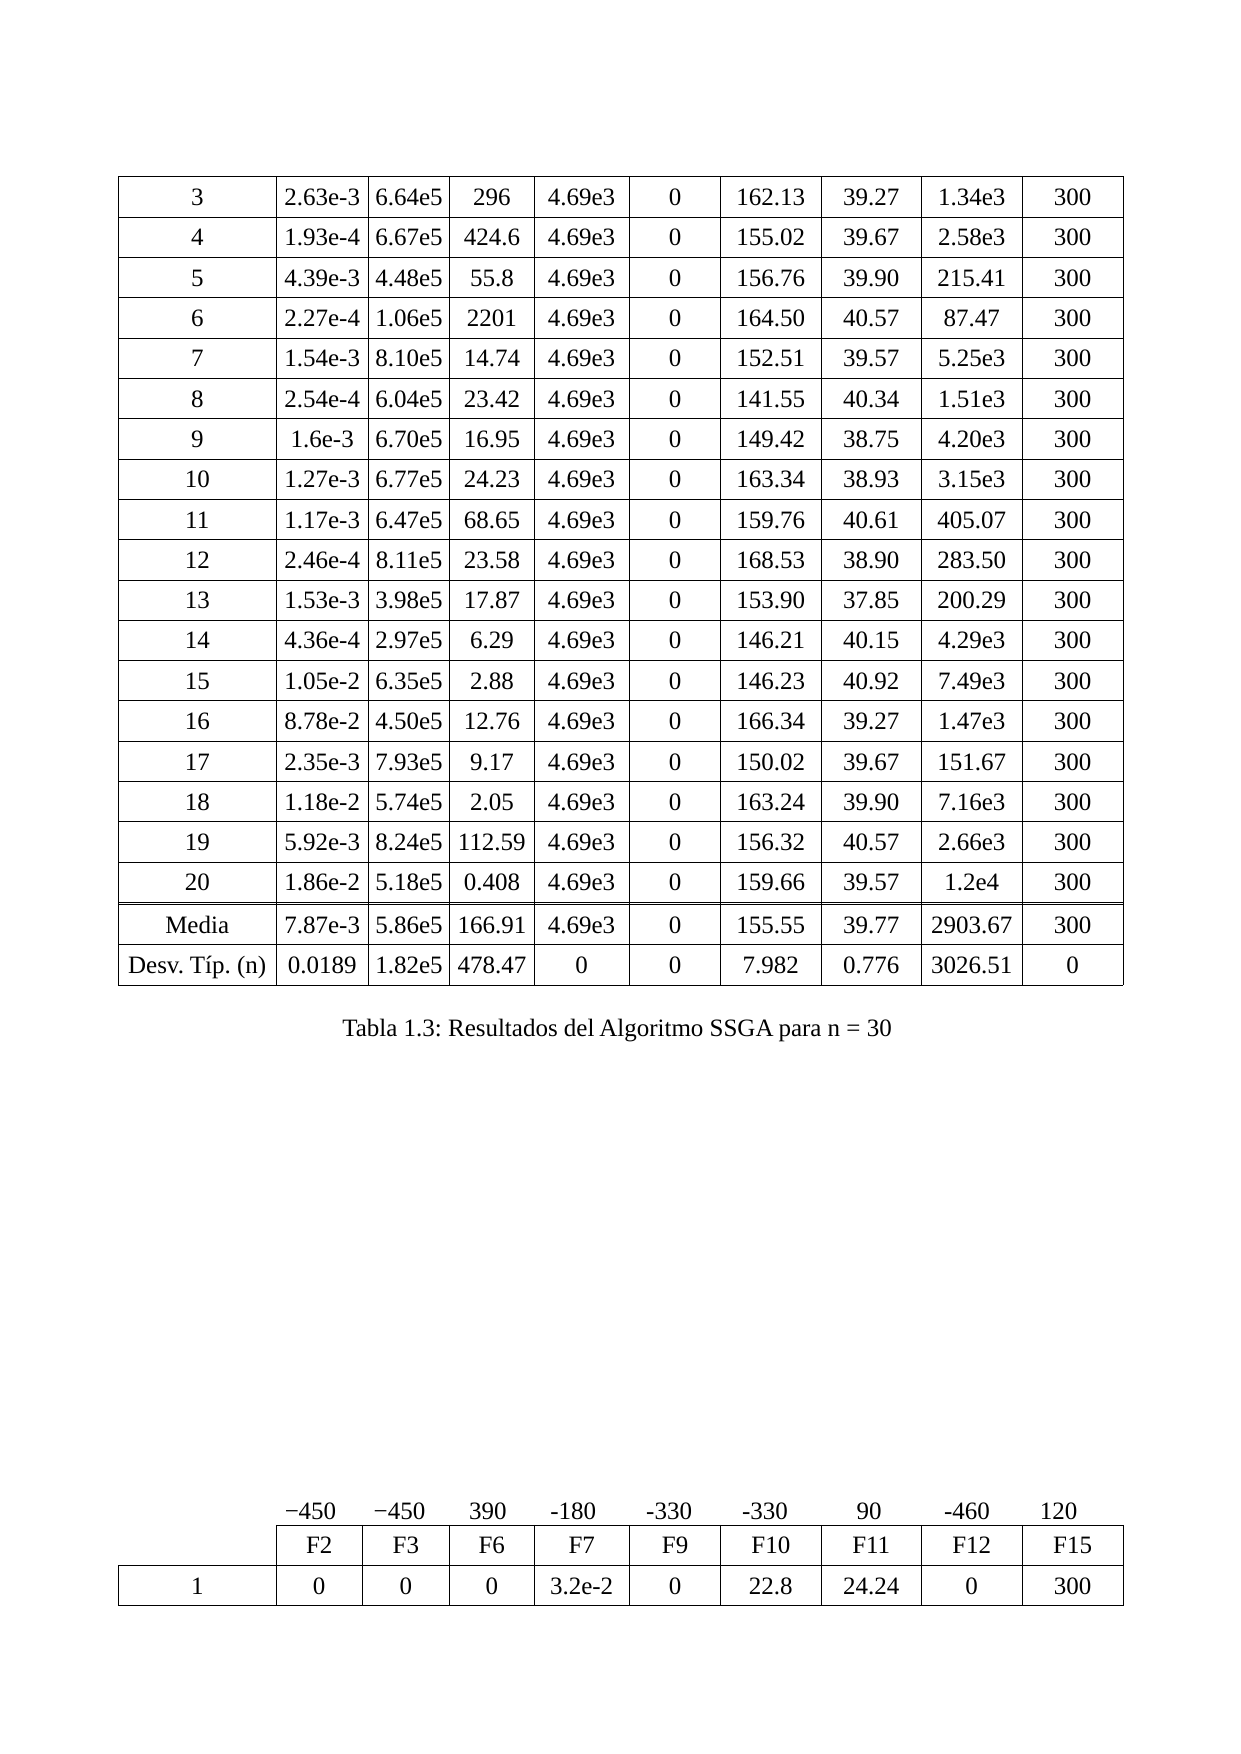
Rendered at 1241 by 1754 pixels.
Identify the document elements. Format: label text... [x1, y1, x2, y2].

table_cell 112.59 [450, 822, 534, 862]
table_cell 478.47 [450, 945, 534, 985]
table_cell 20 [119, 863, 276, 902]
table_cell 39.27 [822, 177, 921, 217]
table_cell 4.69e3 [535, 863, 629, 902]
table_cell 141.55 [721, 379, 821, 418]
table_cell 163.34 [721, 460, 821, 499]
table_cell 0 [630, 177, 720, 217]
table_cell 17 [119, 742, 276, 781]
table_cell 40.92 [822, 661, 921, 700]
table_cell 0 [630, 460, 720, 499]
table_cell 215.41 [922, 258, 1022, 297]
table_cell 300 [1023, 500, 1123, 539]
table_cell 2.54e-4 [277, 379, 368, 418]
table_cell 300 [1023, 1566, 1123, 1605]
table_cell 5.25e3 [922, 339, 1022, 378]
table_cell 39.67 [822, 218, 921, 257]
table_cell 2903.67 [922, 905, 1022, 944]
table_cell 1.05e-2 [277, 661, 368, 700]
table_cell 0.776 [822, 945, 921, 985]
table_cell 4 [119, 218, 276, 257]
table_cell 4.20e3 [922, 419, 1022, 458]
table_cell 3 [119, 177, 276, 217]
table_cell 7.982 [721, 945, 821, 985]
table_cell 39.90 [822, 258, 921, 297]
table_cell 8.10e5 [369, 339, 449, 378]
table_cell 4.69e3 [535, 419, 629, 458]
table_cell 4.69e3 [535, 218, 629, 257]
table_cell 166.34 [721, 701, 821, 741]
table_cell 6.64e5 [369, 177, 449, 217]
table_cell 300 [1023, 298, 1123, 338]
table_cell 13 [119, 581, 276, 620]
table_cell 39.67 [822, 742, 921, 781]
table_cell 40.57 [822, 822, 921, 862]
table_cell 0 [277, 1566, 362, 1605]
table_cell 300 [1023, 742, 1123, 781]
table_header [118, 1525, 276, 1565]
table_cell 1.53e-3 [277, 581, 368, 620]
table_cell 12 [119, 540, 276, 579]
table_cell 19 [119, 822, 276, 862]
table_cell 39.77 [822, 905, 921, 944]
table_cell 9.17 [450, 742, 534, 781]
table_cell 4.69e3 [535, 258, 629, 297]
table_cell 5 [119, 258, 276, 297]
table_cell 4.69e3 [535, 661, 629, 700]
table_cell 300 [1023, 863, 1123, 902]
table_header F3 [363, 1526, 449, 1565]
table_cell 0 [630, 379, 720, 418]
table_cell 24.24 [822, 1566, 921, 1605]
table_header F9 [630, 1526, 720, 1565]
text Tabla 1.3: Resultados del Algoritmo SSGA para n = 30 [118, 1013, 1122, 1042]
table_cell 4.69e3 [535, 500, 629, 539]
table_cell 300 [1023, 540, 1123, 579]
table_cell 38.75 [822, 419, 921, 458]
table_cell 150.02 [721, 742, 821, 781]
table_cell 6.35e5 [369, 661, 449, 700]
table_cell 5.18e5 [369, 863, 449, 902]
table_cell 1.82e5 [369, 945, 449, 985]
table_cell 9 [119, 419, 276, 458]
table_header F6 [450, 1526, 534, 1565]
table_cell 3.98e5 [369, 581, 449, 620]
table_cell 39.57 [822, 339, 921, 378]
table_cell 4.69e3 [535, 701, 629, 741]
table_cell 4.36e-4 [277, 621, 368, 660]
table_cell 8.11e5 [369, 540, 449, 579]
table_cell 0.408 [450, 863, 534, 902]
table_cell 0 [630, 782, 720, 821]
table_cell 300 [1023, 661, 1123, 700]
table_cell 1.93e-4 [277, 218, 368, 257]
table_cell 4.48e5 [369, 258, 449, 297]
table_cell 7 [119, 339, 276, 378]
table_cell 300 [1023, 258, 1123, 297]
table_cell 8.78e-2 [277, 701, 368, 741]
table_cell 39.57 [822, 863, 921, 902]
table_cell 12.76 [450, 701, 534, 741]
table_cell 1.18e-2 [277, 782, 368, 821]
table_cell 2.63e-3 [277, 177, 368, 217]
table_cell 300 [1023, 905, 1123, 944]
table_cell 155.02 [721, 218, 821, 257]
table_cell 0 [535, 945, 629, 985]
table_cell 15 [119, 661, 276, 700]
table_cell 1.34e3 [922, 177, 1022, 217]
table_cell 300 [1023, 822, 1123, 862]
table_cell 4.69e3 [535, 742, 629, 781]
table_cell 4.69e3 [535, 581, 629, 620]
table_cell 40.61 [822, 500, 921, 539]
table_cell 4.69e3 [535, 177, 629, 217]
table_cell 159.76 [721, 500, 821, 539]
table_cell 16 [119, 701, 276, 741]
table_cell 14.74 [450, 339, 534, 378]
table_cell 0 [630, 863, 720, 902]
table_cell 0 [630, 298, 720, 338]
table_cell 2.27e-4 [277, 298, 368, 338]
table_cell 405.07 [922, 500, 1022, 539]
table_cell 16.95 [450, 419, 534, 458]
table_cell 0 [450, 1566, 534, 1605]
table_cell 0 [630, 822, 720, 862]
table_cell 5.74e5 [369, 782, 449, 821]
table_cell 0 [630, 945, 720, 985]
table_cell 4.69e3 [535, 460, 629, 499]
table_cell 0 [630, 540, 720, 579]
table_cell 0 [630, 500, 720, 539]
table_cell 2.97e5 [369, 621, 449, 660]
table_cell 1.2e4 [922, 863, 1022, 902]
table_header F2 [277, 1526, 362, 1565]
table_cell 39.90 [822, 782, 921, 821]
table_cell 23.42 [450, 379, 534, 418]
table_cell 6.29 [450, 621, 534, 660]
table_cell 4.69e3 [535, 905, 629, 944]
table_cell 166.91 [450, 905, 534, 944]
table_cell 3.2e-2 [535, 1566, 629, 1605]
table_cell 2.58e3 [922, 218, 1022, 257]
table_cell 37.85 [822, 581, 921, 620]
table_cell 1.51e3 [922, 379, 1022, 418]
table_cell 300 [1023, 701, 1123, 741]
table_cell 155.55 [721, 905, 821, 944]
table_cell 2.88 [450, 661, 534, 700]
table_cell 0 [1023, 945, 1123, 985]
table_cell 4.69e3 [535, 298, 629, 338]
table_cell 0 [630, 339, 720, 378]
table_cell 2.46e-4 [277, 540, 368, 579]
table_cell 8.24e5 [369, 822, 449, 862]
table_header F12 [922, 1526, 1022, 1565]
table_cell 2.05 [450, 782, 534, 821]
table_cell 1.6e-3 [277, 419, 368, 458]
table_cell 6.04e5 [369, 379, 449, 418]
table_cell 4.39e-3 [277, 258, 368, 297]
table_cell 164.50 [721, 298, 821, 338]
table_cell 38.90 [822, 540, 921, 579]
table_cell 14 [119, 621, 276, 660]
table_cell 6.77e5 [369, 460, 449, 499]
table_cell 23.58 [450, 540, 534, 579]
table_cell 300 [1023, 621, 1123, 660]
table_cell Media [119, 905, 276, 944]
table_cell 162.13 [721, 177, 821, 217]
table_cell 6.70e5 [369, 419, 449, 458]
table_cell 0 [630, 742, 720, 781]
table_cell 283.50 [922, 540, 1022, 579]
table_cell 3.15e3 [922, 460, 1022, 499]
table_cell 1.54e-3 [277, 339, 368, 378]
table_cell 7.16e3 [922, 782, 1022, 821]
table_cell 5.92e-3 [277, 822, 368, 862]
table_header F15 [1023, 1526, 1123, 1565]
table_cell 296 [450, 177, 534, 217]
table_cell 0 [630, 258, 720, 297]
table_cell 1.27e-3 [277, 460, 368, 499]
table_cell 4.69e3 [535, 621, 629, 660]
table_cell 151.67 [922, 742, 1022, 781]
table_cell 200.29 [922, 581, 1022, 620]
table_cell 1.47e3 [922, 701, 1022, 741]
table_cell 0.0189 [277, 945, 368, 985]
table_cell 7.93e5 [369, 742, 449, 781]
table_cell 6 [119, 298, 276, 338]
table_cell 24.23 [450, 460, 534, 499]
table_cell 18 [119, 782, 276, 821]
table_cell 0 [630, 581, 720, 620]
table_cell 4.50e5 [369, 701, 449, 741]
table_cell 4.29e3 [922, 621, 1022, 660]
table_cell 68.65 [450, 500, 534, 539]
table_cell 168.53 [721, 540, 821, 579]
table_cell 7.49e3 [922, 661, 1022, 700]
table_cell 4.69e3 [535, 379, 629, 418]
table_cell 55.8 [450, 258, 534, 297]
table_cell 300 [1023, 782, 1123, 821]
table_cell 4.69e3 [535, 339, 629, 378]
table_cell 146.21 [721, 621, 821, 660]
table_cell 40.15 [822, 621, 921, 660]
table_cell 2.35e-3 [277, 742, 368, 781]
table_cell 6.67e5 [369, 218, 449, 257]
table_cell 40.57 [822, 298, 921, 338]
table_cell 0 [630, 1566, 720, 1605]
table_cell Desv. Típ. (n) [119, 945, 276, 985]
table_cell 17.87 [450, 581, 534, 620]
table_cell 40.34 [822, 379, 921, 418]
table_cell 0 [630, 905, 720, 944]
table_cell 0 [630, 621, 720, 660]
table_cell 87.47 [922, 298, 1022, 338]
table_cell 0 [630, 701, 720, 741]
table_cell 300 [1023, 460, 1123, 499]
table_cell 1.86e-2 [277, 863, 368, 902]
table_cell 146.23 [721, 661, 821, 700]
table_cell 152.51 [721, 339, 821, 378]
table_cell 10 [119, 460, 276, 499]
table_cell 5.86e5 [369, 905, 449, 944]
table_cell 159.66 [721, 863, 821, 902]
table_cell 8 [119, 379, 276, 418]
table_cell 300 [1023, 218, 1123, 257]
table_cell 0 [922, 1566, 1022, 1605]
table_cell 4.69e3 [535, 782, 629, 821]
table_cell 156.76 [721, 258, 821, 297]
table_cell 1.06e5 [369, 298, 449, 338]
table_header F7 [535, 1526, 629, 1565]
table_cell 38.93 [822, 460, 921, 499]
text −450 −450 390 -180 -330 -330 90 -460 120 [118, 1496, 1122, 1525]
table_cell 300 [1023, 339, 1123, 378]
table_cell 163.24 [721, 782, 821, 821]
table_cell 0 [630, 218, 720, 257]
table_cell 300 [1023, 581, 1123, 620]
table_cell 0 [630, 661, 720, 700]
table_cell 6.47e5 [369, 500, 449, 539]
table_cell 0 [630, 419, 720, 458]
table_cell 4.69e3 [535, 540, 629, 579]
table_cell 7.87e-3 [277, 905, 368, 944]
table_cell 300 [1023, 419, 1123, 458]
table_cell 2.66e3 [922, 822, 1022, 862]
table_cell 156.32 [721, 822, 821, 862]
table_cell 300 [1023, 379, 1123, 418]
table_cell 153.90 [721, 581, 821, 620]
table_cell 3026.51 [922, 945, 1022, 985]
table_cell 1.17e-3 [277, 500, 368, 539]
table_cell 0 [363, 1566, 449, 1605]
table_cell 4.69e3 [535, 822, 629, 862]
table_cell 39.27 [822, 701, 921, 741]
table_cell 2201 [450, 298, 534, 338]
table_header F11 [822, 1526, 921, 1565]
table_cell 22.8 [721, 1566, 821, 1605]
table_cell 424.6 [450, 218, 534, 257]
table_cell 300 [1023, 177, 1123, 217]
table_header F10 [721, 1526, 821, 1565]
table_cell 149.42 [721, 419, 821, 458]
table_cell 1 [119, 1566, 276, 1605]
table_cell 11 [119, 500, 276, 539]
